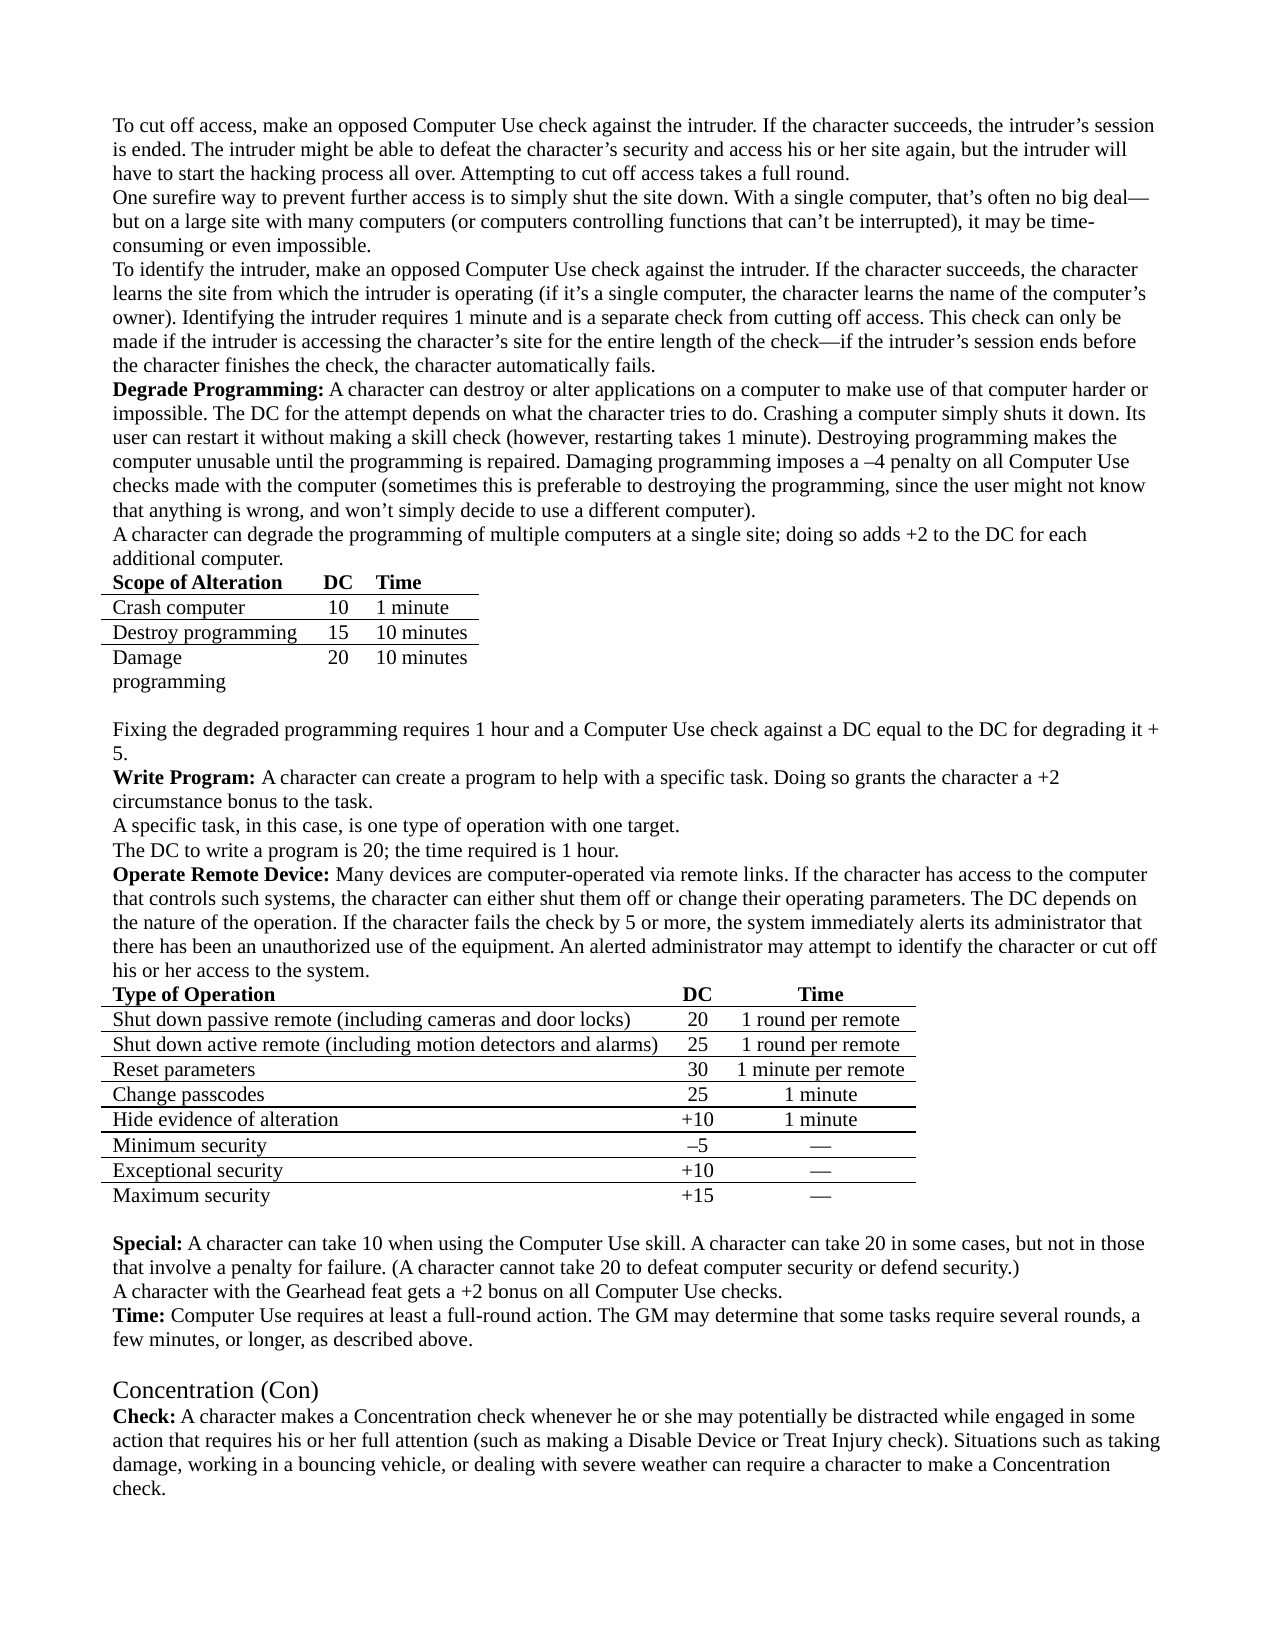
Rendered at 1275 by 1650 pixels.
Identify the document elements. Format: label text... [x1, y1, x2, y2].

text Check: A character makes a Concentration check whenever he or she may potentially be distracted while engaged in some action that requires his or her full attention (such as making a Disable Device or Treat Injury check). Situations such as taking damage, working in a bouncing vehicle, or dealing with severe weather can require a character to make a Concentration check. [112, 1404, 1162, 1500]
text The DC to write a program is 20; the time required is 1 hour. [112, 837, 1162, 862]
text To cut off access, make an opposed Computer Use check against the intruder. If the character succeeds, the intruder’s session is ended. The intruder might be able to defeat the character’s security and access his or her site again, but the intruder will have to start the hacking process all over. Attempting to cut off access takes a full round. [112, 112, 1162, 185]
table_cell +10 [670, 1108, 725, 1131]
table_cell 20 [312, 645, 364, 693]
table_cell 25 [670, 1032, 725, 1056]
table_header Time [725, 982, 916, 1006]
table_cell — [725, 1183, 916, 1207]
table_cell Minimum security [101, 1133, 670, 1157]
table_cell — [725, 1133, 916, 1157]
table_cell 20 [670, 1007, 725, 1031]
table_cell 30 [670, 1057, 725, 1081]
table_header Scope of Alteration [101, 570, 312, 594]
table_cell 1 minute per remote [725, 1057, 916, 1081]
table_cell Reset parameters [101, 1057, 670, 1081]
text A character with the Gearhead feat gets a +2 bonus on all Computer Use checks. [112, 1279, 1162, 1303]
table_header DC [670, 982, 725, 1006]
table_cell 1 round per remote [725, 1032, 916, 1056]
table_cell 1 round per remote [725, 1007, 916, 1031]
table_cell 10 [312, 595, 364, 619]
table_cell Destroy programming [101, 620, 312, 644]
text A specific task, in this case, is one type of operation with one target. [112, 813, 1162, 837]
table_cell Crash computer [101, 595, 312, 619]
table_cell 1 minute [725, 1108, 916, 1131]
table_header DC [312, 570, 364, 594]
text To identify the intruder, make an opposed Computer Use check against the intruder. If the character succeeds, the character learns the site from which the intruder is operating (if it’s a single computer, the character learns the name of the computer’s owner). Identifying the intruder requires 1 minute and is a separate check from cutting off access. This check can only be made if the intruder is accessing the character’s site for the entire length of the check—if the intruder’s session ends before the character finishes the check, the character automatically fails. [112, 257, 1162, 377]
text Fixing the degraded programming requires 1 hour and a Computer Use check against a DC equal to the DC for degrading it + 5. [112, 717, 1162, 765]
table_cell Change passcodes [101, 1082, 670, 1106]
text Time: Computer Use requires at least a full-round action. The GM may determine that some tasks require several rounds, a few minutes, or longer, as described above. [112, 1303, 1162, 1351]
table_cell +15 [670, 1183, 725, 1207]
table_header Time [364, 570, 479, 594]
table_cell — [725, 1158, 916, 1182]
table_cell Damage programming [101, 645, 312, 693]
table_cell 10 minutes [364, 620, 479, 644]
table_cell 10 minutes [364, 645, 479, 693]
table_cell Maximum security [101, 1183, 670, 1207]
table_header Type of Operation [101, 982, 670, 1006]
table_cell Shut down active remote (including motion detectors and alarms) [101, 1032, 670, 1056]
table_cell 1 minute [725, 1082, 916, 1106]
text Degrade Programming: A character can destroy or alter applications on a computer to make use of that computer harder or impossible. The DC for the attempt depends on what the character tries to do. Crashing a computer simply shuts it down. Its user can restart it without making a skill check (however, restarting takes 1 minute). Destroying programming makes the computer unusable until the programming is repaired. Damaging programming imposes a –4 penalty on all Computer Use checks made with the computer (sometimes this is preferable to destroying the programming, since the user might not know that anything is wrong, and won’t simply decide to use a different computer). [112, 377, 1162, 522]
table_cell 15 [312, 620, 364, 644]
text One surefire way to prevent further access is to simply shut the site down. With a single computer, that’s often no big deal—but on a large site with many computers (or computers controlling functions that can’t be interrupted), it may be time-consuming or even impossible. [112, 185, 1162, 257]
table_cell 1 minute [364, 595, 479, 619]
text Concentration (Con) [112, 1375, 1162, 1404]
table_cell 25 [670, 1082, 725, 1106]
text Write Program: A character can create a program to help with a specific task. Doing so grants the character a +2 circumstance bonus to the task. [112, 765, 1162, 813]
text Operate Remote Device: Many devices are computer-operated via remote links. If the character has access to the computer that controls such systems, the character can either shut them off or change their operating parameters. The DC depends on the nature of the operation. If the character fails the check by 5 or more, the system immediately alerts its administrator that there has been an unauthorized use of the equipment. An alerted administrator may attempt to identify the character or cut off his or her access to the system. [112, 862, 1162, 982]
table_cell +10 [670, 1158, 725, 1182]
table_cell Exceptional security [101, 1158, 670, 1182]
table_cell Hide evidence of alteration [101, 1108, 670, 1131]
text Special: A character can take 10 when using the Computer Use skill. A character can take 20 in some cases, but not in those that involve a penalty for failure. (A character cannot take 20 to defeat computer security or defend security.) [112, 1231, 1162, 1279]
text A character can degrade the programming of multiple computers at a single site; doing so adds +2 to the DC for each additional computer. [112, 522, 1162, 570]
table_cell –5 [670, 1133, 725, 1157]
table_cell Shut down passive remote (including cameras and door locks) [101, 1007, 670, 1031]
